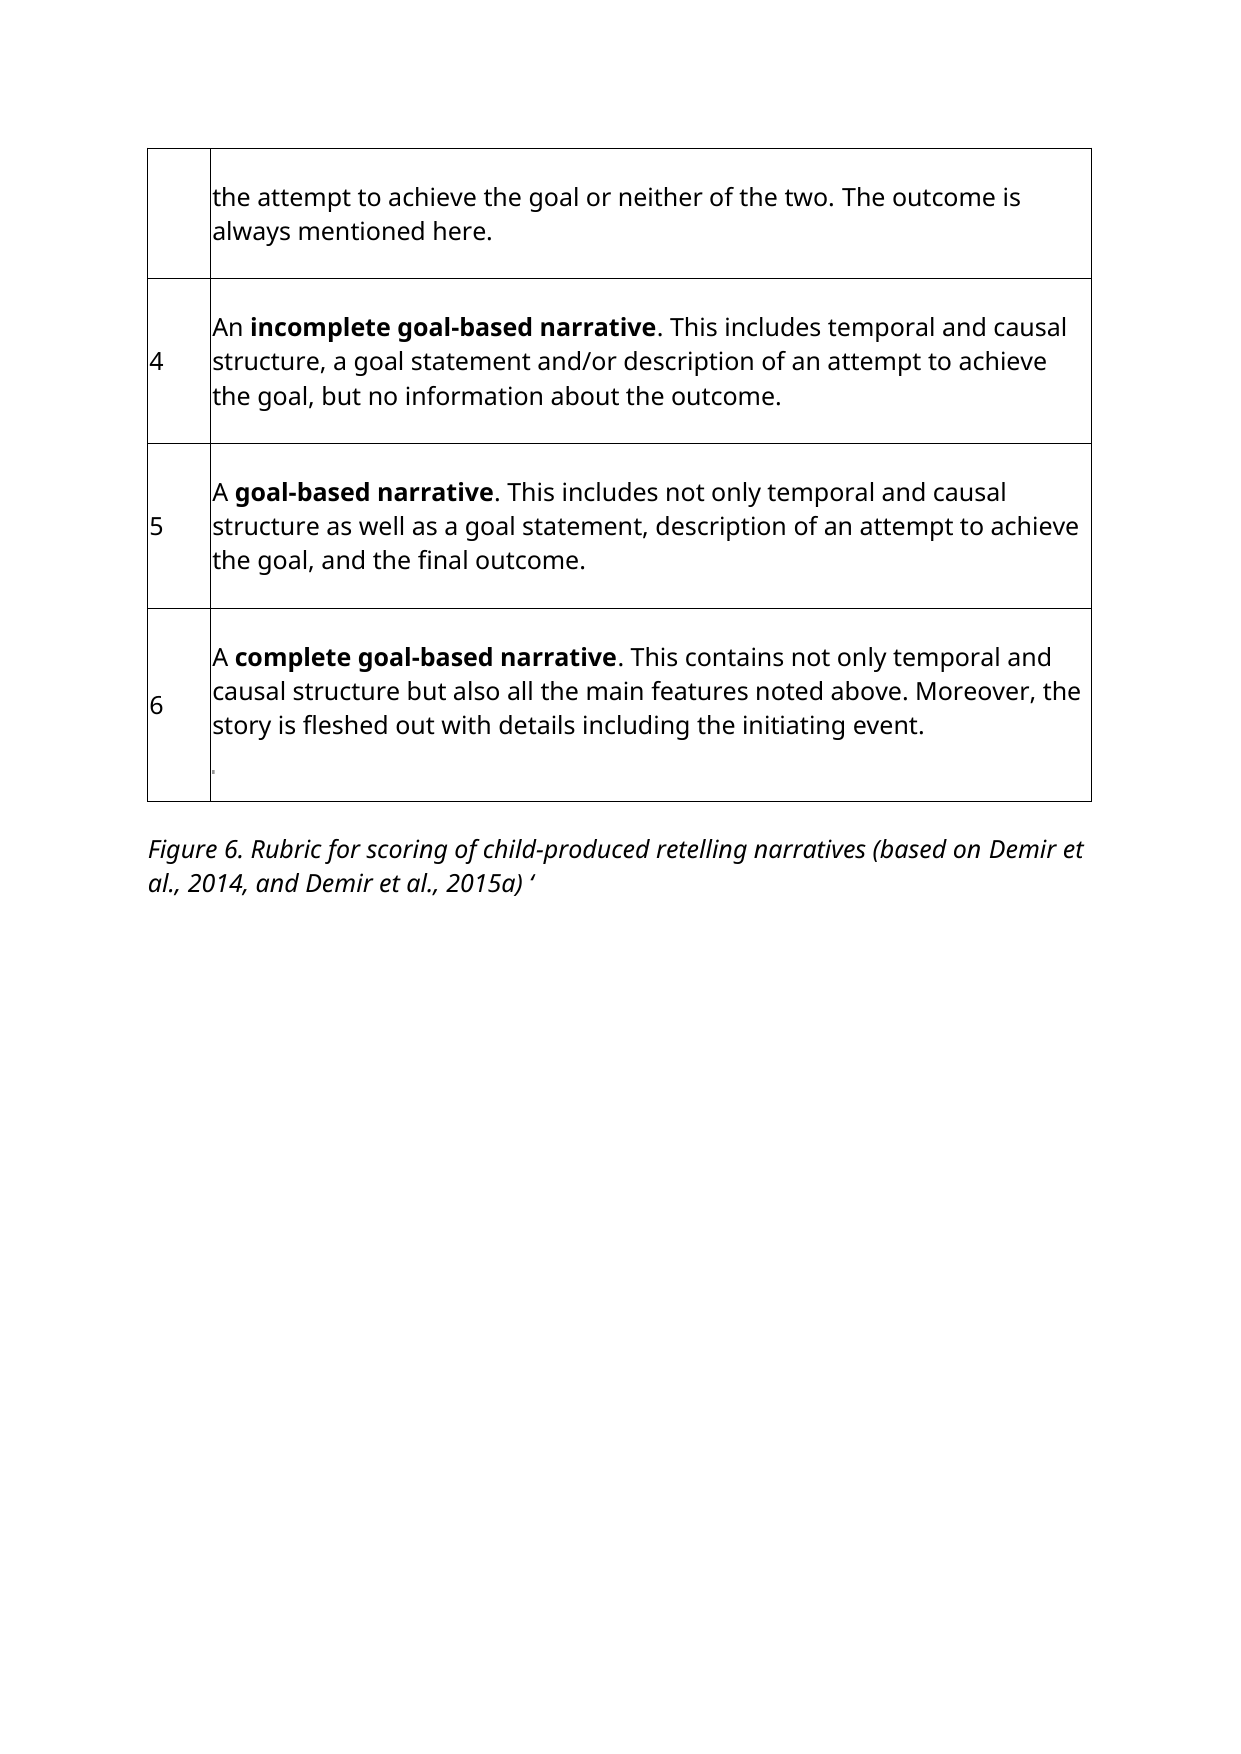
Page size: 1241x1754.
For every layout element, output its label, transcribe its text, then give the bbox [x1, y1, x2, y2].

table_cell 6 [148, 609, 210, 801]
text Figure 6. Rubric for scoring of child-produced retelling narratives (based on Demir et al., 2014, and Demir et al., 2015a) ‘ [148, 831, 1093, 899]
table_cell [148, 149, 210, 278]
table_cell An incomplete goal-based narrative. This includes temporal and causal structure, a goal statement and/or description of an attempt to achieve the goal, but no information about the outcome. [211, 279, 1091, 443]
table_cell A goal-based narrative. This includes not only temporal and causal structure as well as a goal statement, description of an attempt to achieve the goal, and the final outcome. [211, 444, 1091, 608]
table_cell the attempt to achieve the goal or neither of the two. The outcome is always mentioned here. [211, 149, 1091, 278]
table_cell 4 [148, 279, 210, 443]
table_cell A complete goal-based narrative. This contains not only temporal and causal structure but also all the main features noted above. Moreover, the story is fleshed out with details including the initiating event. [211, 609, 1091, 801]
table_cell 5 [148, 444, 210, 608]
